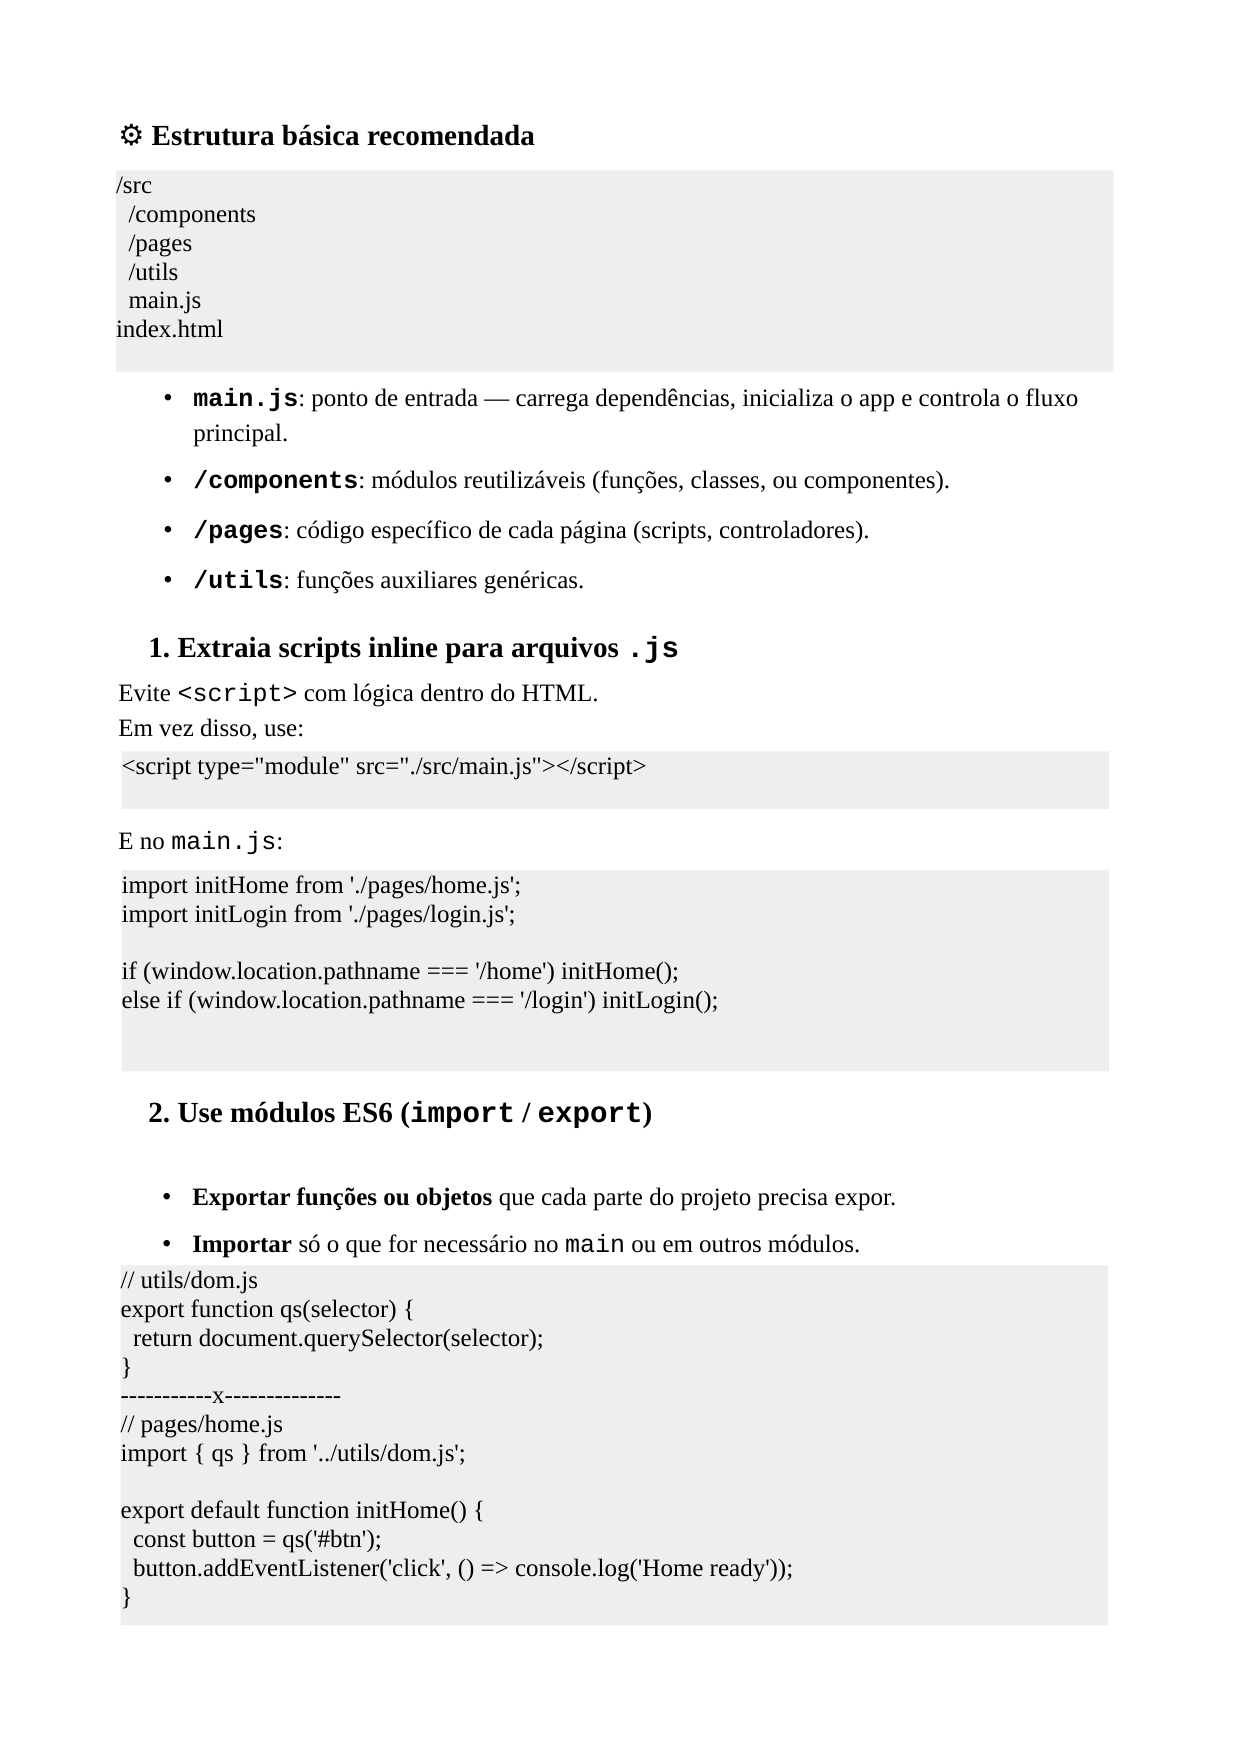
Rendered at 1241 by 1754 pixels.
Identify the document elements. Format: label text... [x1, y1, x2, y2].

list /components: módulos reutilizáveis (funções, classes, ou componentes). [164, 465, 1122, 496]
list main.js: ponto de entrada — carrega dependências, inicializa o app e controla o fluxo principal. [164, 383, 1122, 446]
list Exportar funções ou objetos que cada parte do projeto precisa expor. [162, 1182, 1122, 1211]
subtitle 🧩 1. Extraia scripts inline para arquivos .js [118, 630, 1122, 666]
list /utils: funções auxiliares genéricas. [164, 565, 1122, 596]
text E no main.js: [118, 826, 1122, 857]
subtitle ⚙️ Estrutura básica recomendada [118, 118, 1122, 152]
subtitle 🔄 2. Use módulos ES6 (import / export) [118, 1096, 1122, 1132]
list Importar só o que for necessário no main ou em outros módulos. [162, 1229, 1122, 1260]
text Evite <script> com lógica dentro do HTML. Em vez disso, use: [118, 678, 1122, 742]
list /pages: código específico de cada página (scripts, controladores). [164, 515, 1122, 546]
